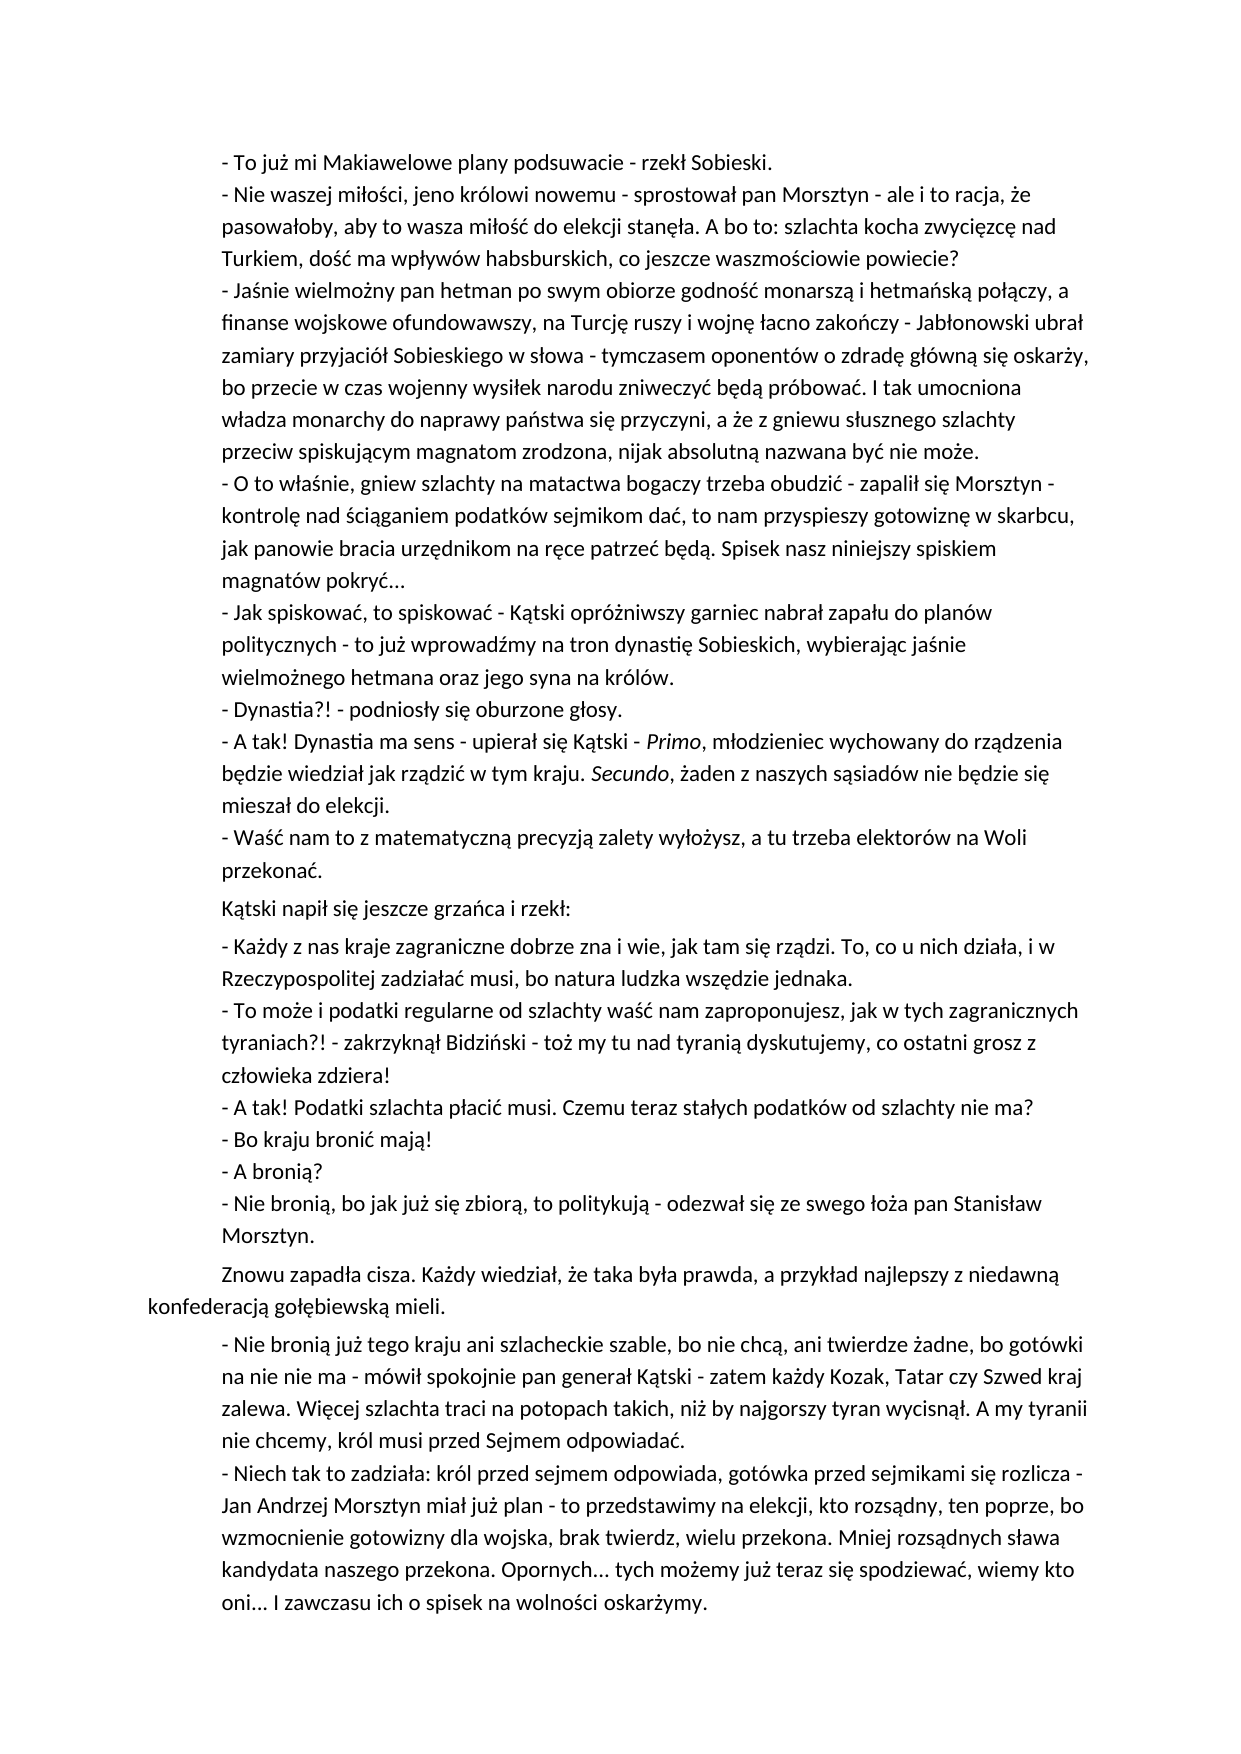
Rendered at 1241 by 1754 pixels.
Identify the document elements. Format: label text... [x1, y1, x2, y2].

text Kątski napił się jeszcze grzańca i rzekł: [148, 894, 1093, 922]
text - Nie bronią, bo jak już się zbiorą, to politykują - odezwał się ze swego łoża pan Stanisław Morsztyn. [221, 1189, 1093, 1250]
text - To już mi Makiawelowe plany podsuwacie - rzekł Sobieski. [221, 148, 1093, 176]
text - To może i podatki regularne od szlachty waść nam zaproponujesz, jak w tych zagranicznych tyraniach?! - zakrzyknął Bidziński - toż my tu nad tyranią dyskutujemy, co ostatni grosz z człowieka zdziera! [221, 996, 1093, 1089]
text - Bo kraju bronić mają! [221, 1125, 1093, 1153]
text - Dynastia?! - podniosły się oburzone głosy. [221, 695, 1093, 723]
text - A bronią? [221, 1157, 1093, 1185]
text - O to właśnie, gniew szlachty na matactwa bogaczy trzeba obudzić - zapalił się Morsztyn - kontrolę nad ściąganiem podatków sejmikom dać, to nam przyspieszy gotowiznę w skarbcu, jak panowie bracia urzędnikom na ręce patrzeć będą. Spisek nasz niniejszy spiskiem magnatów pokryć... [221, 469, 1093, 594]
text - Jaśnie wielmożny pan hetman po swym obiorze godność monarszą i hetmańską połączy, a finanse wojskowe ofundowawszy, na Turcję ruszy i wojnę łacno zakończy - Jabłonowski ubrał zamiary przyjaciół Sobieskiego w słowa - tymczasem oponentów o zdradę główną się oskarży, bo przecie w czas wojenny wysiłek narodu zniweczyć będą próbować. I tak umocniona władza monarchy do naprawy państwa się przyczyni, a że z gniewu słusznego szlachty przeciw spiskującym magnatom zrodzona, nijak absolutną nazwana być nie może. [221, 276, 1093, 465]
text - A tak! Dynastia ma sens - upierał się Kątski - Primo, młodzieniec wychowany do rządzenia będzie wiedział jak rządzić w tym kraju. Secundo, żaden z naszych sąsiadów nie będzie się mieszał do elekcji. [221, 727, 1093, 819]
text - Nie waszej miłości, jeno królowi nowemu - sprostował pan Morsztyn - ale i to racja, że pasowałoby, aby to wasza miłość do elekcji stanęła. A bo to: szlachta kocha zwycięzcę nad Turkiem, dość ma wpływów habsburskich, co jeszcze waszmościowie powiecie? [221, 180, 1093, 272]
text Znowu zapadła cisza. Każdy wiedział, że taka była prawda, a przykład najlepszy z niedawną konfederacją gołębiewską mieli. [148, 1260, 1093, 1320]
text - Nie bronią już tego kraju ani szlacheckie szable, bo nie chcą, ani twierdze żadne, bo gotówki na nie nie ma - mówił spokojnie pan generał Kątski - zatem każdy Kozak, Tatar czy Szwed kraj zalewa. Więcej szlachta traci na potopach takich, niż by najgorszy tyran wycisnął. A my tyranii nie chcemy, król musi przed Sejmem odpowiadać. [221, 1330, 1093, 1455]
text - Waść nam to z matematyczną precyzją zalety wyłożysz, a tu trzeba elektorów na Woli przekonać. [221, 823, 1093, 884]
text - Niech tak to zadziała: król przed sejmem odpowiada, gotówka przed sejmikami się rozlicza - Jan Andrzej Morsztyn miał już plan - to przedstawimy na elekcji, kto rozsądny, ten poprze, bo wzmocnienie gotowizny dla wojska, brak twierdz, wielu przekona. Mniej rozsądnych sława kandydata naszego przekona. Opornych... tych możemy już teraz się spodziewać, wiemy kto oni... I zawczasu ich o spisek na wolności oskarżymy. [221, 1459, 1093, 1616]
text - Jak spiskować, to spiskować - Kątski opróżniwszy garniec nabrał zapału do planów politycznych - to już wprowadźmy na tron dynastię Sobieskich, wybierając jaśnie wielmożnego hetmana oraz jego syna na królów. [221, 598, 1093, 691]
text - Każdy z nas kraje zagraniczne dobrze zna i wie, jak tam się rządzi. To, co u nich działa, i w Rzeczypospolitej zadziałać musi, bo natura ludzka wszędzie jednaka. [221, 932, 1093, 992]
text - A tak! Podatki szlachta płacić musi. Czemu teraz stałych podatków od szlachty nie ma? [221, 1093, 1093, 1121]
